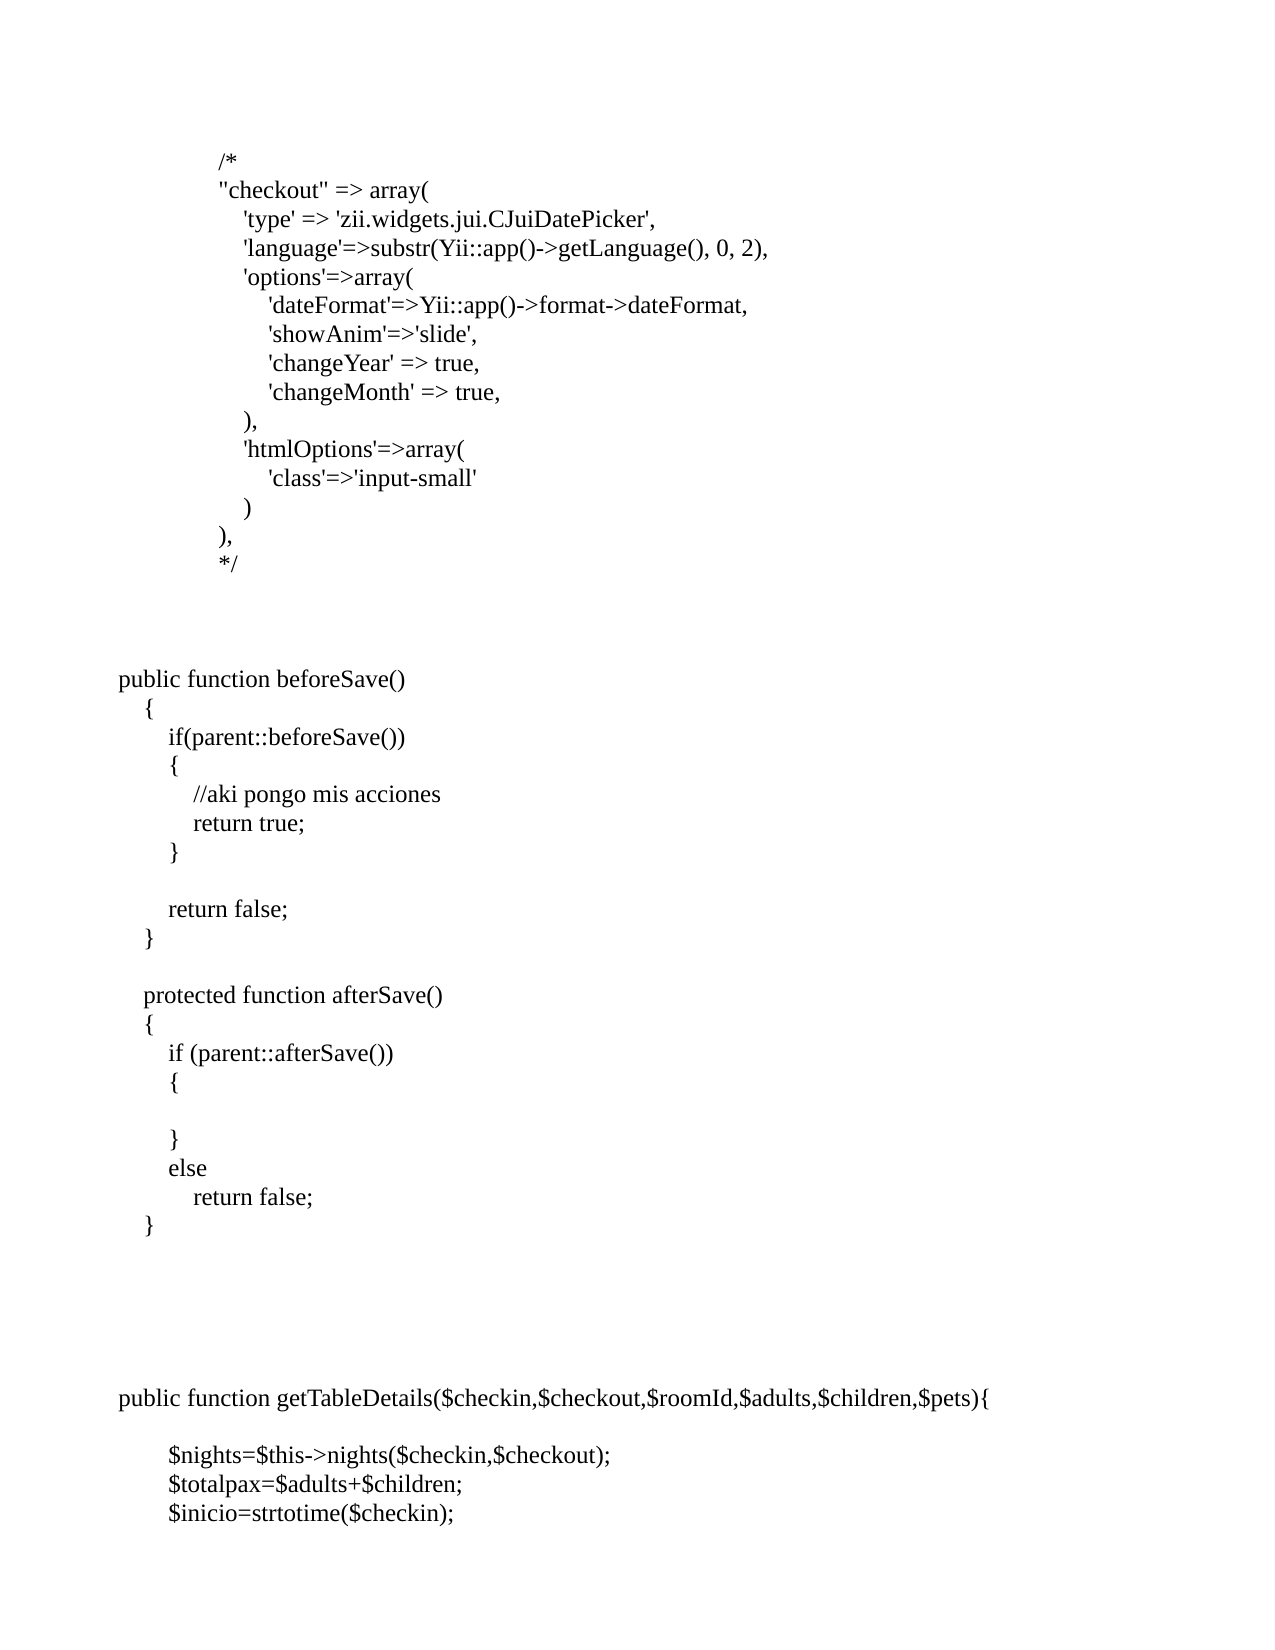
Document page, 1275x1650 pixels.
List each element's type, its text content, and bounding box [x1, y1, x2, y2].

text return true; [118, 808, 1157, 837]
text else [118, 1153, 1157, 1182]
text 'dateFormat'=>Yii::app()->format->dateFormat, [118, 291, 1157, 319]
text { [118, 1067, 1157, 1096]
text ), [118, 406, 1157, 434]
text /* [118, 147, 1157, 176]
text { [118, 751, 1157, 779]
text { [118, 1009, 1157, 1038]
text if(parent::beforeSave()) [118, 722, 1157, 751]
text return false; [118, 1182, 1157, 1211]
text $inicio=strtotime($checkin); [118, 1498, 1157, 1527]
text 'type' => 'zii.widgets.jui.CJuiDatePicker', [118, 204, 1157, 233]
text ), [118, 521, 1157, 549]
text } [118, 1124, 1157, 1153]
text 'language'=>substr(Yii::app()->getLanguage(), 0, 2), [118, 233, 1157, 262]
text "checkout" => array( [118, 176, 1157, 204]
text if (parent::afterSave()) [118, 1038, 1157, 1067]
text return false; [118, 894, 1157, 923]
text */ [118, 549, 1157, 578]
text 'htmlOptions'=>array( [118, 434, 1157, 463]
text protected function afterSave() [118, 981, 1157, 1009]
text $totalpax=$adults+$children; [118, 1469, 1157, 1498]
text 'options'=>array( [118, 262, 1157, 291]
text ) [118, 492, 1157, 521]
text 'class'=>'input-small' [118, 463, 1157, 492]
text 'showAnim'=>'slide', [118, 319, 1157, 348]
text public function getTableDetails($checkin,$checkout,$roomId,$adults,$children,$pets){ [118, 1383, 1157, 1412]
text 'changeMonth' => true, [118, 377, 1157, 406]
text public function beforeSave() [118, 664, 1157, 693]
text } [118, 837, 1157, 866]
text 'changeYear' => true, [118, 348, 1157, 377]
text //aki pongo mis acciones [118, 779, 1157, 808]
text } [118, 1211, 1157, 1239]
text } [118, 923, 1157, 952]
text $nights=$this->nights($checkin,$checkout); [118, 1441, 1157, 1469]
text { [118, 693, 1157, 722]
